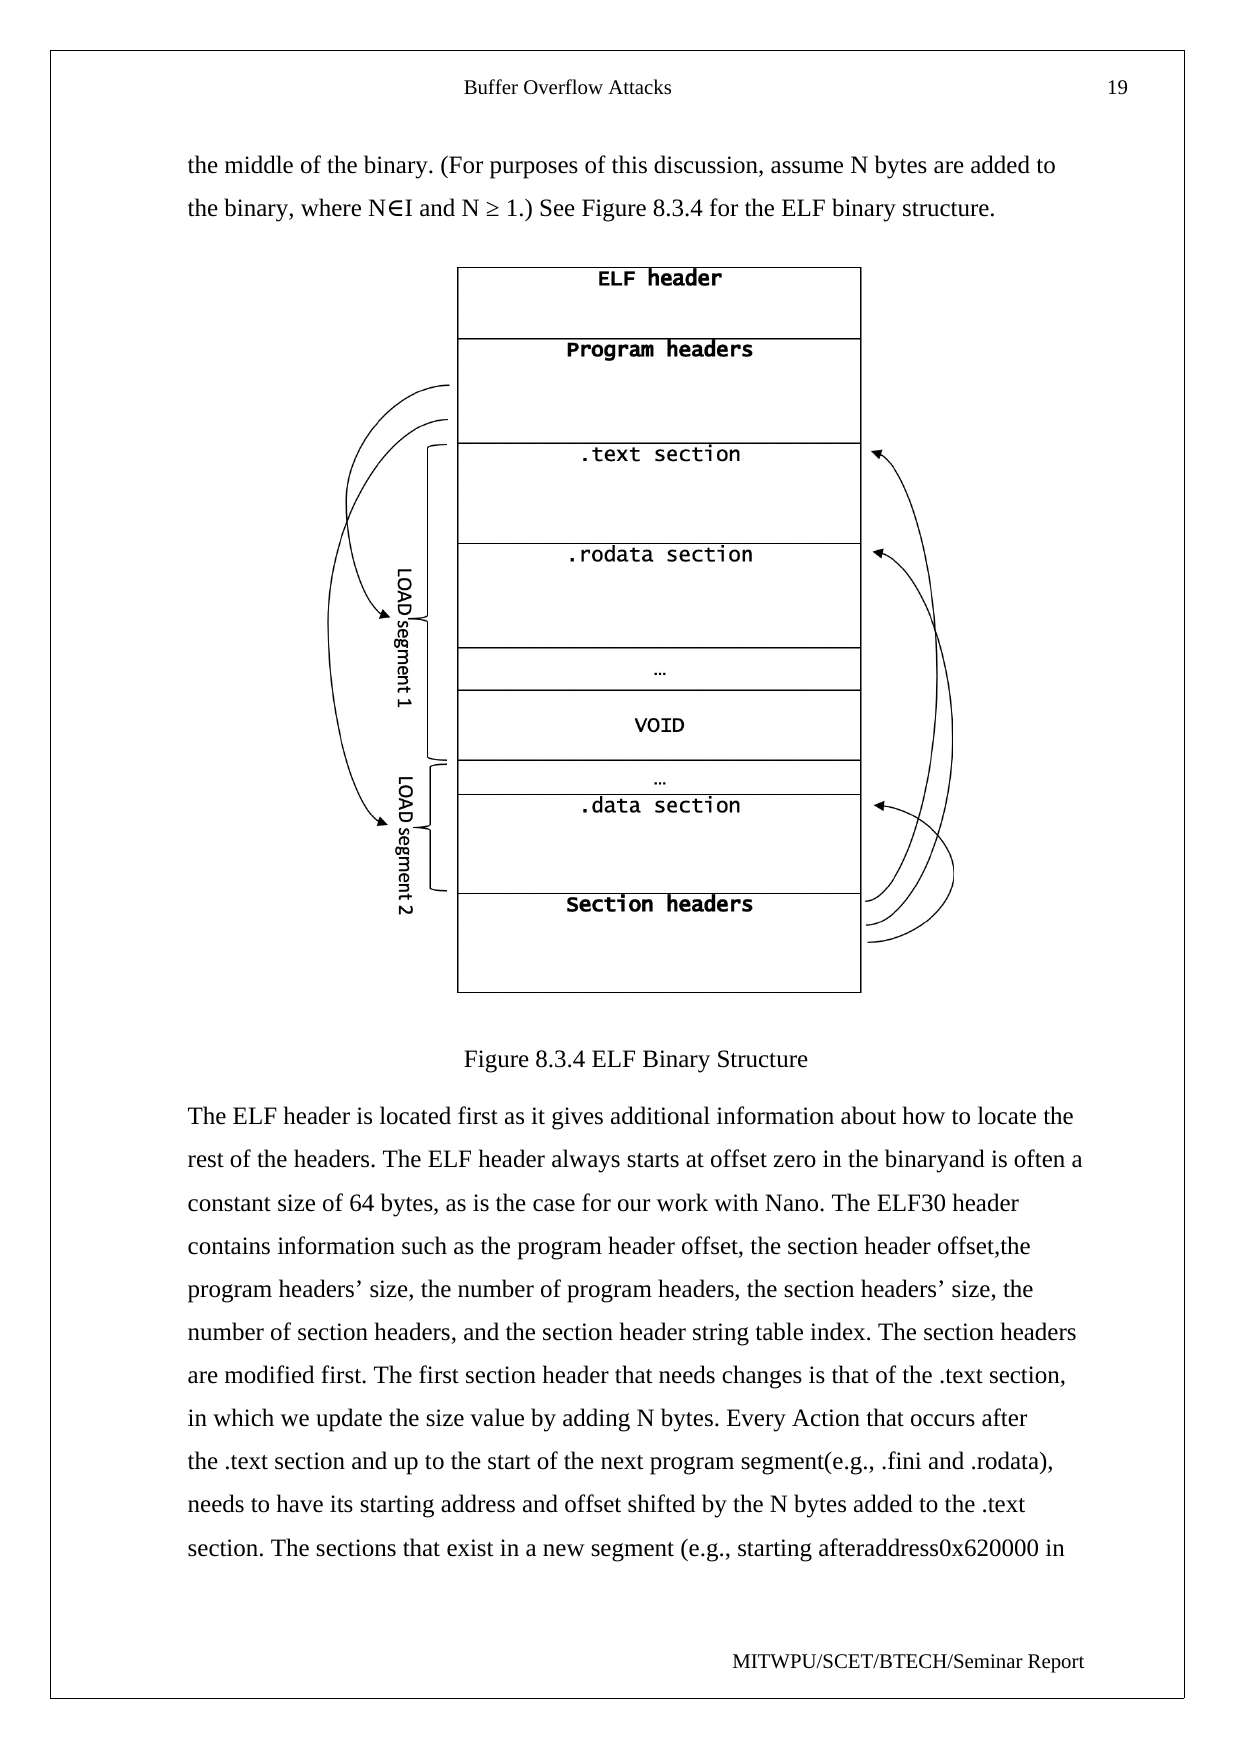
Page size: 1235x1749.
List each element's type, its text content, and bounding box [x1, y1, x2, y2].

text the middle of the binary. (For purposes of this discussion, assume N bytes are added to the binary, where N∈I and N ≥ 1.) See Figure 8.3.4 for the ELF binary structure. [187, 150, 1084, 222]
picture [305, 251, 967, 1028]
text Figure 8.3.4 ELF Binary Structure [187, 1044, 1084, 1072]
text The ELF header is located first as it gives additional information about how to locate the rest of the headers. The ELF header always starts at offset zero in the binaryand is often a constant size of 64 bytes, as is the case for our work with Nano. The ELF30 header contains information such as the program header offset, the section header offset,the program headers’ size, the number of program headers, the section headers’ size, the number of section headers, and the section header string table index. The section headers are modified first. The first section header that needs changes is that of the .text section, in which we update the size value by adding N bytes. Every Action that occurs after the .text section and up to the start of the next program segment(e.g., .fini and .rodata), needs to have its starting address and offset shifted by the N bytes added to the .text section. The sections that exist in a new segment (e.g., starting afteraddress0x620000 in [187, 1101, 1084, 1561]
